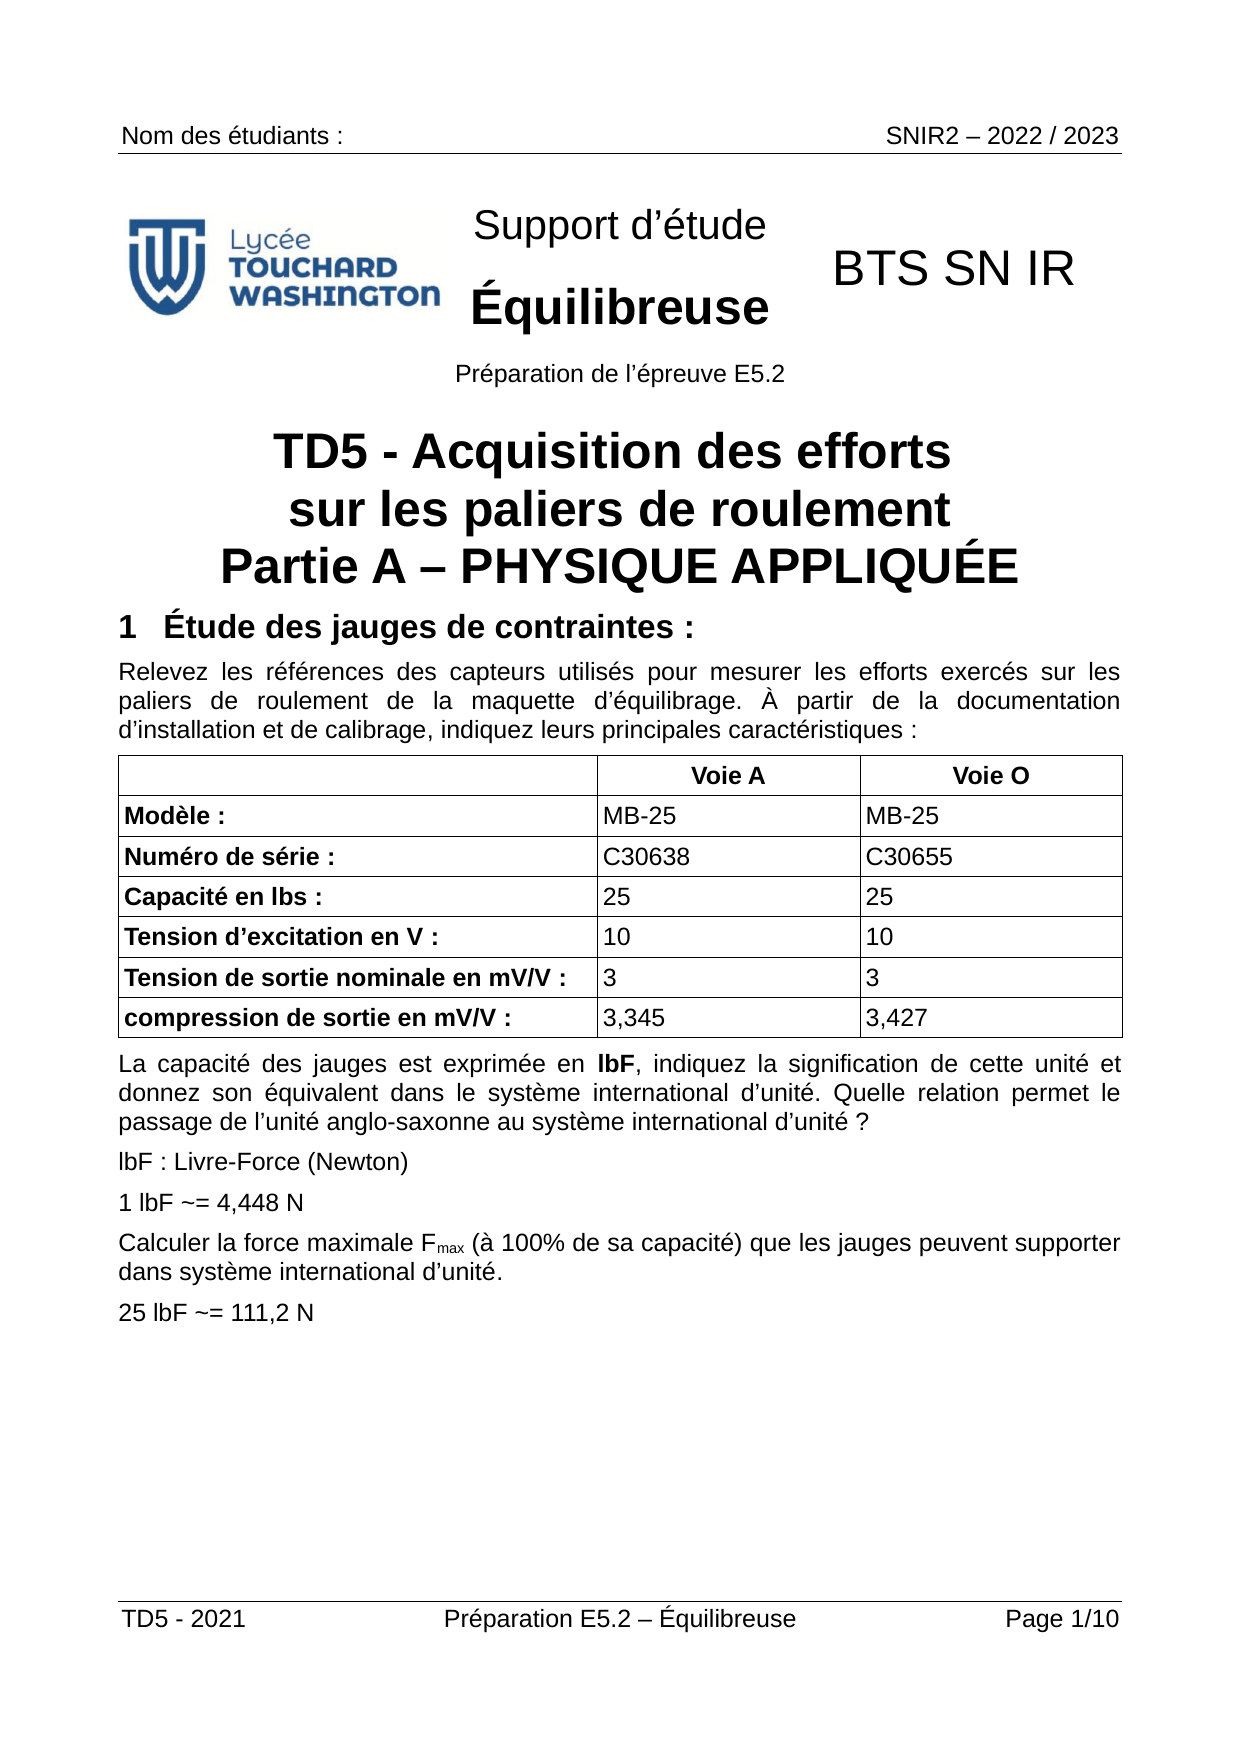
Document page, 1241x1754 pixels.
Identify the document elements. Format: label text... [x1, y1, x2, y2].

table_header Voie O [861, 756, 1122, 795]
table_cell Tension d’excitation en V : [119, 917, 597, 957]
subtitle Étude des jauges de contraintes : [118, 607, 1122, 645]
table_cell Capacité en lbs : [119, 877, 597, 916]
subtitle Partie A – PHYSIQUE APPLIQUÉE [118, 537, 1122, 594]
picture [123, 212, 447, 319]
table_cell MB-25 [598, 796, 860, 836]
table_cell 25 [861, 877, 1122, 916]
text La capacité des jauges est exprimée en lbF, indiquez la signification de cette unité et donnez son équivalent dans le système international d’unité. Quelle relation permet le passage de l’unité anglo-saxonne au système international d’unité ? [118, 1049, 1122, 1135]
text lbF : Livre-Force (Newton) [118, 1147, 1122, 1176]
table_cell Numéro de série : [119, 837, 597, 876]
table_cell C30655 [861, 837, 1122, 876]
table_cell Modèle : [119, 796, 597, 836]
table_cell 3 [598, 958, 860, 997]
table_cell Préparation de l’épreuve E5.2 [118, 353, 1122, 393]
table_header Voie A [598, 756, 860, 795]
text 25 lbF ~= 111,2 N [118, 1297, 1122, 1326]
table_header BTS SN IR [788, 182, 1122, 353]
table_cell MB-25 [861, 796, 1122, 836]
table_cell compression de sortie en mV/V : [119, 998, 597, 1037]
table_cell 10 [598, 917, 860, 957]
text Relevez les références des capteurs utilisés pour mesurer les efforts exercés sur les paliers de roulement de la maquette d’équilibrage. À partir de la documentation d’installation et de calibrage, indiquez leurs principales caractéristiques : [118, 657, 1122, 743]
table_header Support d’étude Équilibreuse [453, 182, 787, 353]
text 1 lbF ~= 4,448 N [118, 1188, 1122, 1216]
table_cell 10 [861, 917, 1122, 957]
title TD5 - Acquisition des efforts sur les paliers de roulement [118, 422, 1122, 537]
table_header [118, 182, 453, 353]
table_cell Tension de sortie nominale en mV/V : [119, 958, 597, 997]
table_header [119, 756, 597, 795]
table_cell 25 [598, 877, 860, 916]
table_cell 3,345 [598, 998, 860, 1037]
table_cell 3 [861, 958, 1122, 997]
table_cell C30638 [598, 837, 860, 876]
text Calculer la force maximale Fmax (à 100% de sa capacité) que les jauges peuvent supporter dans système international d’unité. [118, 1228, 1122, 1286]
table_cell 3,427 [861, 998, 1122, 1037]
